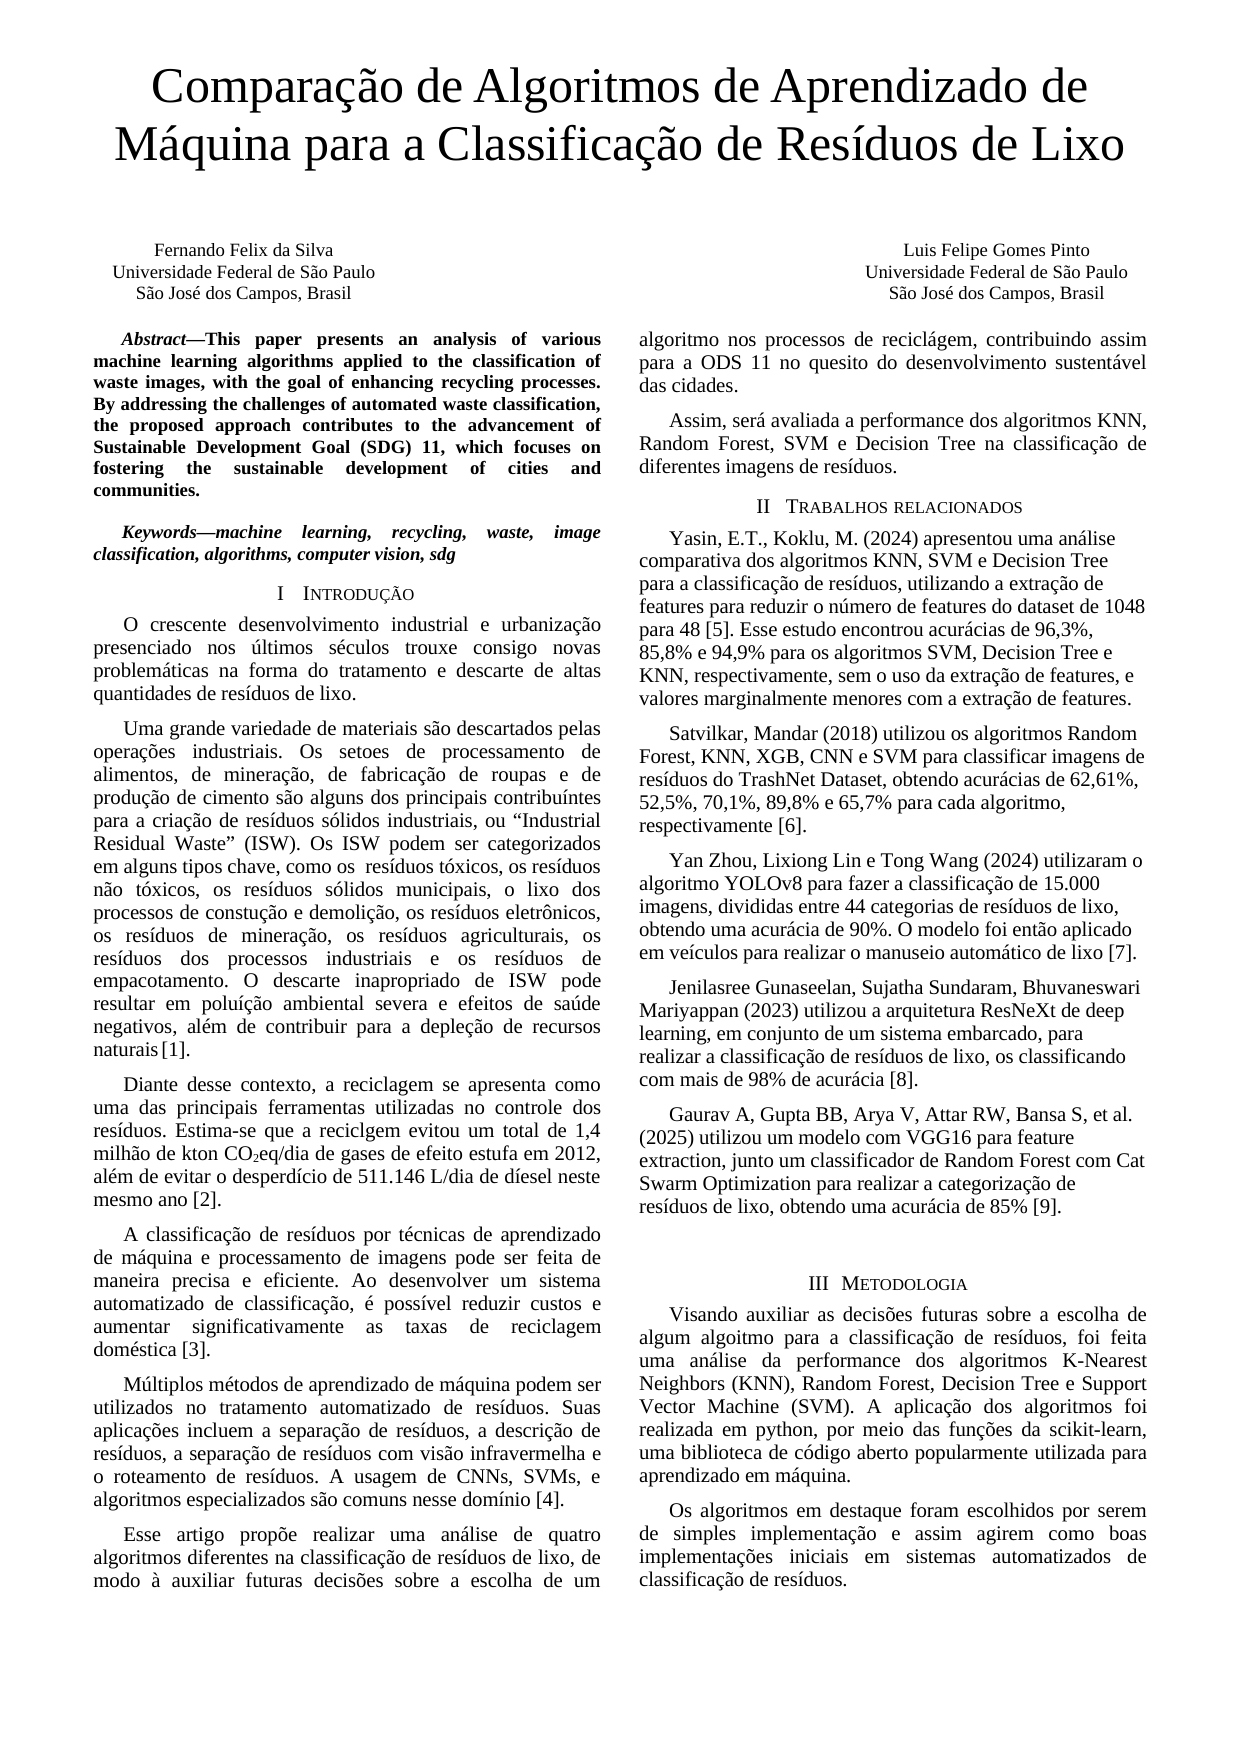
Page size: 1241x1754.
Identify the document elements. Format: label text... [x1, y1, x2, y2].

text Keywords—machine learning, recycling, waste, image classification, algorithms, computer vision, sdg [93, 521, 601, 564]
text Yasin, E.T., Koklu, M. (2024) apresentou uma análise comparativa dos algoritmos KNN, SVM e Decision Tree para a classificação de resíduos, utilizando a extração de features para reduzir o número de features do dataset de 1048 para 48 [5]. Esse estudo encontrou acurácias de 96,3%, 85,8% e 94,9% para os algoritmos SVM, Decision Tree e KNN, respectivamente, sem o uso da extração de features, e valores marginalmente menores com a extração de features. [639, 527, 1147, 710]
subtitle Trabalhos relacionados [639, 494, 1147, 518]
text Visando auxiliar as decisões futuras sobre a escolha de algum algoitmo para a classificação de resíduos, foi feita uma análise da performance dos algoritmos K-Nearest Neighbors (KNN), Random Forest, Decision Tree e Support Vector Machine (SVM). A aplicação dos algoritmos foi realizada em python, por meio das funções da scikit-learn, uma biblioteca de código aberto popularmente utilizada para aprendizado em máquina. [639, 1303, 1147, 1487]
text Esse artigo propõe realizar uma análise de quatro algoritmos diferentes na classificação de resíduos de lixo, de modo à auxiliar futuras decisões sobre a escolha de um [93, 1523, 601, 1592]
text Uma grande variedade de materiais são descartados pelas operações industriais. Os setoes de processamento de alimentos, de mineração, de fabricação de roupas e de produção de cimento são alguns dos principais contribuíntes para a criação de resíduos sólidos industriais, ou “Industrial Residual Waste” (ISW). Os ISW podem ser categorizados em alguns tipos chave, como os resíduos tóxicos, os resíduos não tóxicos, os resíduos sólidos municipais, o lixo dos processos de constução e demolição, os resíduos eletrônicos, os resíduos de mineração, os resíduos agriculturais, os resíduos dos processos industriais e os resíduos de empacotamento. O descarte inapropriado de ISW pode resultar em poluíção ambiental severa e efeitos de saúde negativos, além de contribuir para a depleção de recursos naturais [1]. [93, 717, 601, 1061]
text Yan Zhou, Lixiong Lin e Tong Wang (2024) utilizaram o algoritmo YOLOv8 para fazer a classificação de 15.000 imagens, divididas entre 44 categorias de resíduos de lixo, obtendo uma acurácia de 90%. O modelo foi então aplicado em veículos para realizar o manuseio automático de lixo [7]. [639, 849, 1147, 964]
text Múltiplos métodos de aprendizado de máquina podem ser utilizados no tratamento automatizado de resíduos. Suas aplicações incluem a separação de resíduos, a descrição de resíduos, a separação de resíduos com visão infravermelha e o roteamento de resíduos. A usagem de CNNs, SVMs, e algoritmos especializados são comuns nesse domínio [4]. [93, 1373, 601, 1511]
text A classificação de resíduos por técnicas de aprendizado de máquina e processamento de imagens pode ser feita de maneira precisa e eficiente. Ao desenvolver um sistema automatizado de classificação, é possível reduzir custos e aumentar significativamente as taxas de reciclagem doméstica [3]. [93, 1223, 601, 1361]
text O crescente desenvolvimento industrial e urbanização presenciado nos últimos séculos trouxe consigo novas problemáticas na forma do tratamento e descarte de altas quantidades de resíduos de lixo. [93, 613, 601, 705]
subtitle Introdução [93, 581, 601, 605]
text Os algoritmos em destaque foram escolhidos por serem de simples implementação e assim agirem como boas implementações iniciais em sistemas automatizados de classificação de resíduos. [639, 1499, 1147, 1591]
subtitle Metodologia [639, 1271, 1147, 1295]
text Jenilasree Gunaseelan, Sujatha Sundaram, Bhuvaneswari Mariyappan (2023) utilizou a arquitetura ResNeXt de deep learning, em conjunto de um sistema embarcado, para realizar a classificação de resíduos de lixo, os classificando com mais de 98% de acurácia [8]. [639, 976, 1147, 1091]
text Abstract—This paper presents an analysis of various machine learning algorithms applied to the classification of waste images, with the goal of enhancing recycling processes. By addressing the challenges of automated waste classification, the proposed approach contributes to the advancement of Sustainable Development Goal (SDG) 11, which focuses on fostering the sustainable development of cities and communities. [93, 328, 601, 500]
text Luis Felipe Gomes Pinto Universidade Federal de São Paulo São José dos Campos, Brasil [846, 239, 1147, 328]
title Comparação de Algoritmos de Aprendizado de Máquina para a Classificação de Resíduos de Lixo [93, 56, 1147, 171]
text Assim, será avaliada a performance dos algoritmos KNN, Random Forest, SVM e Decision Tree na classificação de diferentes imagens de resíduos. [639, 409, 1147, 478]
text Gaurav A, Gupta BB, Arya V, Attar RW, Bansa S, et al. (2025) utilizou um modelo com VGG16 para feature extraction, junto um classificador de Random Forest com Cat Swarm Optimization para realizar a categorização de resíduos de lixo, obtendo uma acurácia de 85% [9]. [639, 1103, 1147, 1218]
text Fernando Felix da Silva Universidade Federal de São Paulo São José dos Campos, Brasil [93, 239, 394, 304]
text Satvilkar, Mandar (2018) utilizou os algoritmos Random Forest, KNN, XGB, CNN e SVM para classificar imagens de resíduos do TrashNet Dataset, obtendo acurácias de 62,61%, 52,5%, 70,1%, 89,8% e 65,7% para cada algoritmo, respectivamente [6]. [639, 722, 1147, 837]
text algoritmo nos processos de reciclágem, contribuindo assim para a ODS 11 no quesito do desenvolvimento sustentável das cidades. [639, 328, 1147, 397]
text Diante desse contexto, a reciclagem se apresenta como uma das principais ferramentas utilizadas no controle dos resíduos. Estima-se que a reciclgem evitou um total de 1,4 milhão de kton CO2eq/dia de gases de efeito estufa em 2012, além de evitar o desperdício de 511.146 L/dia de díesel neste mesmo ano [2]. [93, 1074, 601, 1211]
